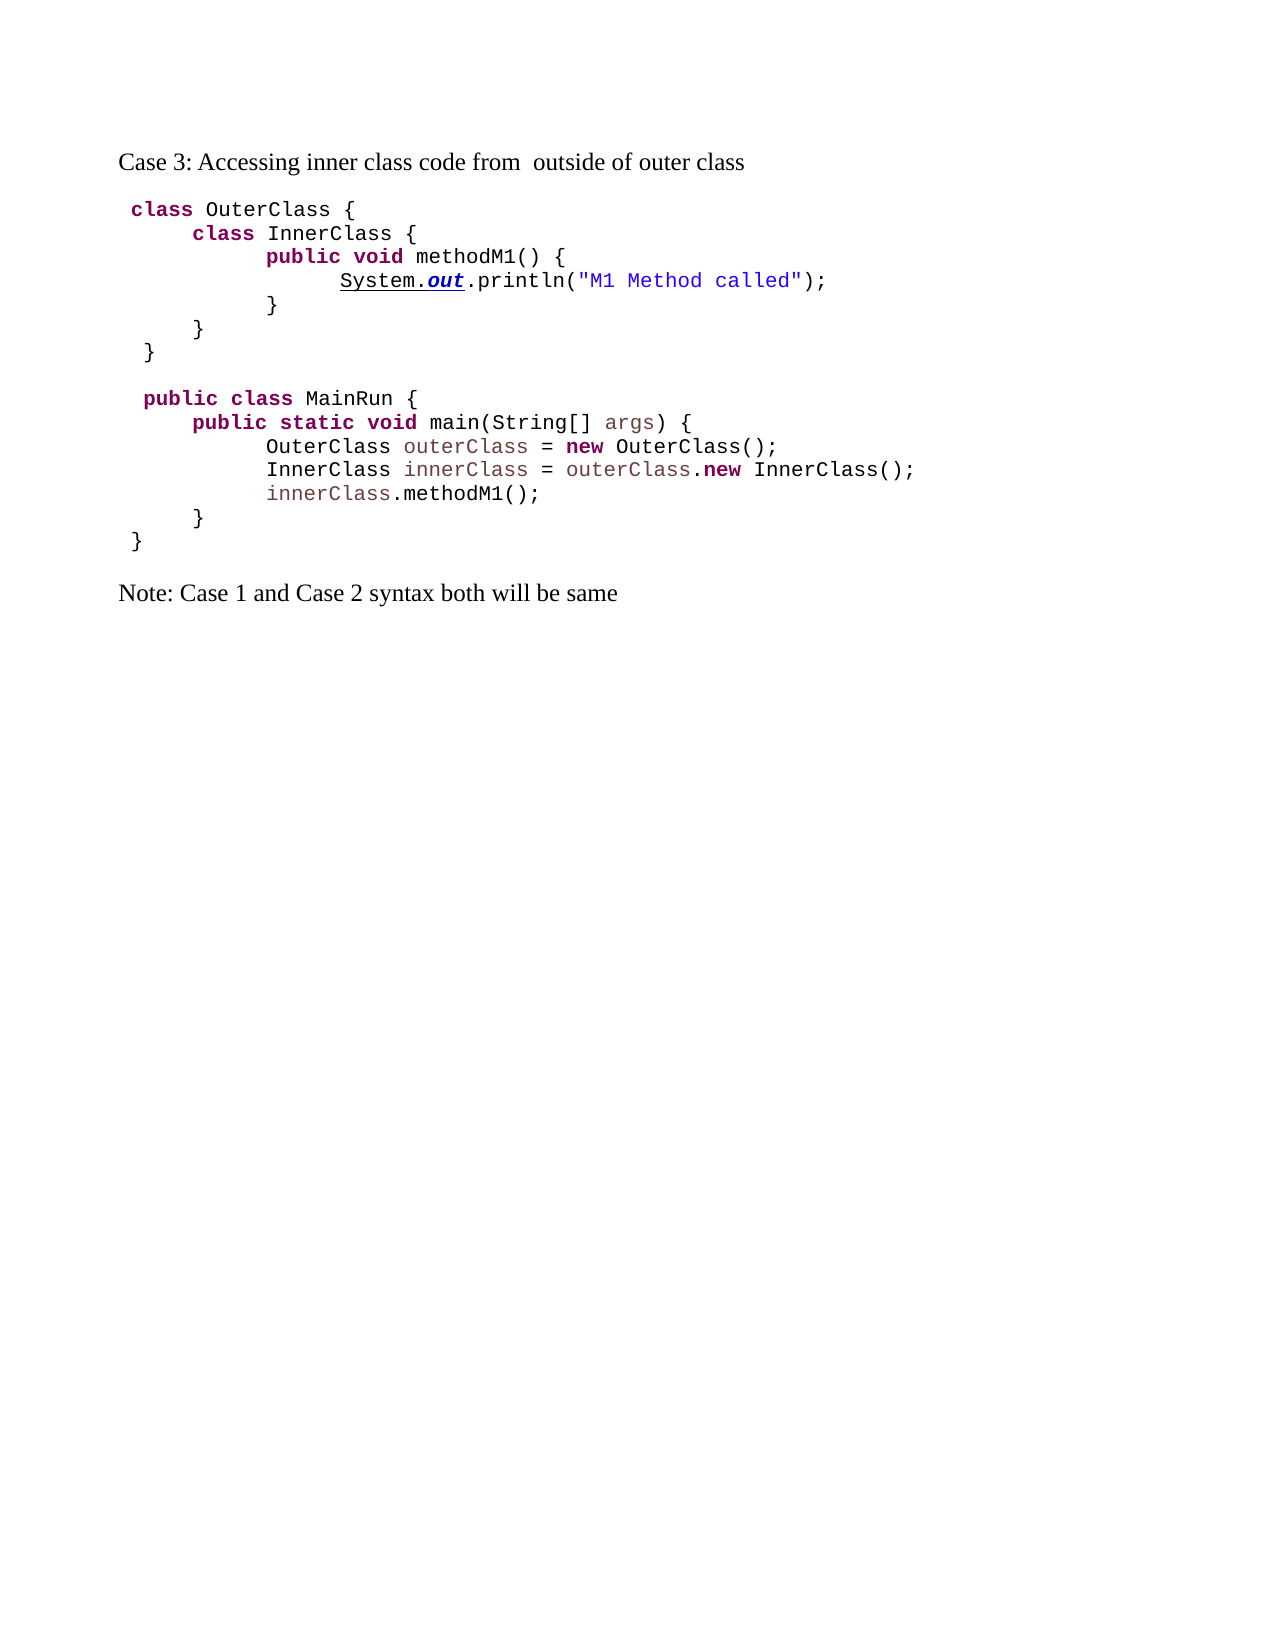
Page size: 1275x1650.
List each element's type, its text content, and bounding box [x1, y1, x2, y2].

text OuterClass outerClass = new OuterClass(); [118, 436, 1157, 459]
text } [118, 530, 1157, 554]
text } [118, 341, 1157, 365]
text } [118, 507, 1157, 530]
text class OuterClass { [118, 199, 1157, 223]
text Note: Case 1 and Case 2 syntax both will be same [118, 578, 1157, 606]
text Case 3: Accessing inner class code from outside of outer class [118, 147, 1157, 176]
text } [118, 294, 1157, 317]
text public void methodM1() { [118, 247, 1157, 270]
text public static void main(String[] args) { [118, 412, 1157, 436]
text innerClass.methodM1(); [118, 483, 1157, 507]
text System.out.println("M1 Method called"); [118, 270, 1157, 294]
text public class MainRun { [118, 388, 1157, 412]
text class InnerClass { [118, 223, 1157, 247]
text InnerClass innerClass = outerClass.new InnerClass(); [118, 459, 1157, 483]
text } [118, 317, 1157, 341]
